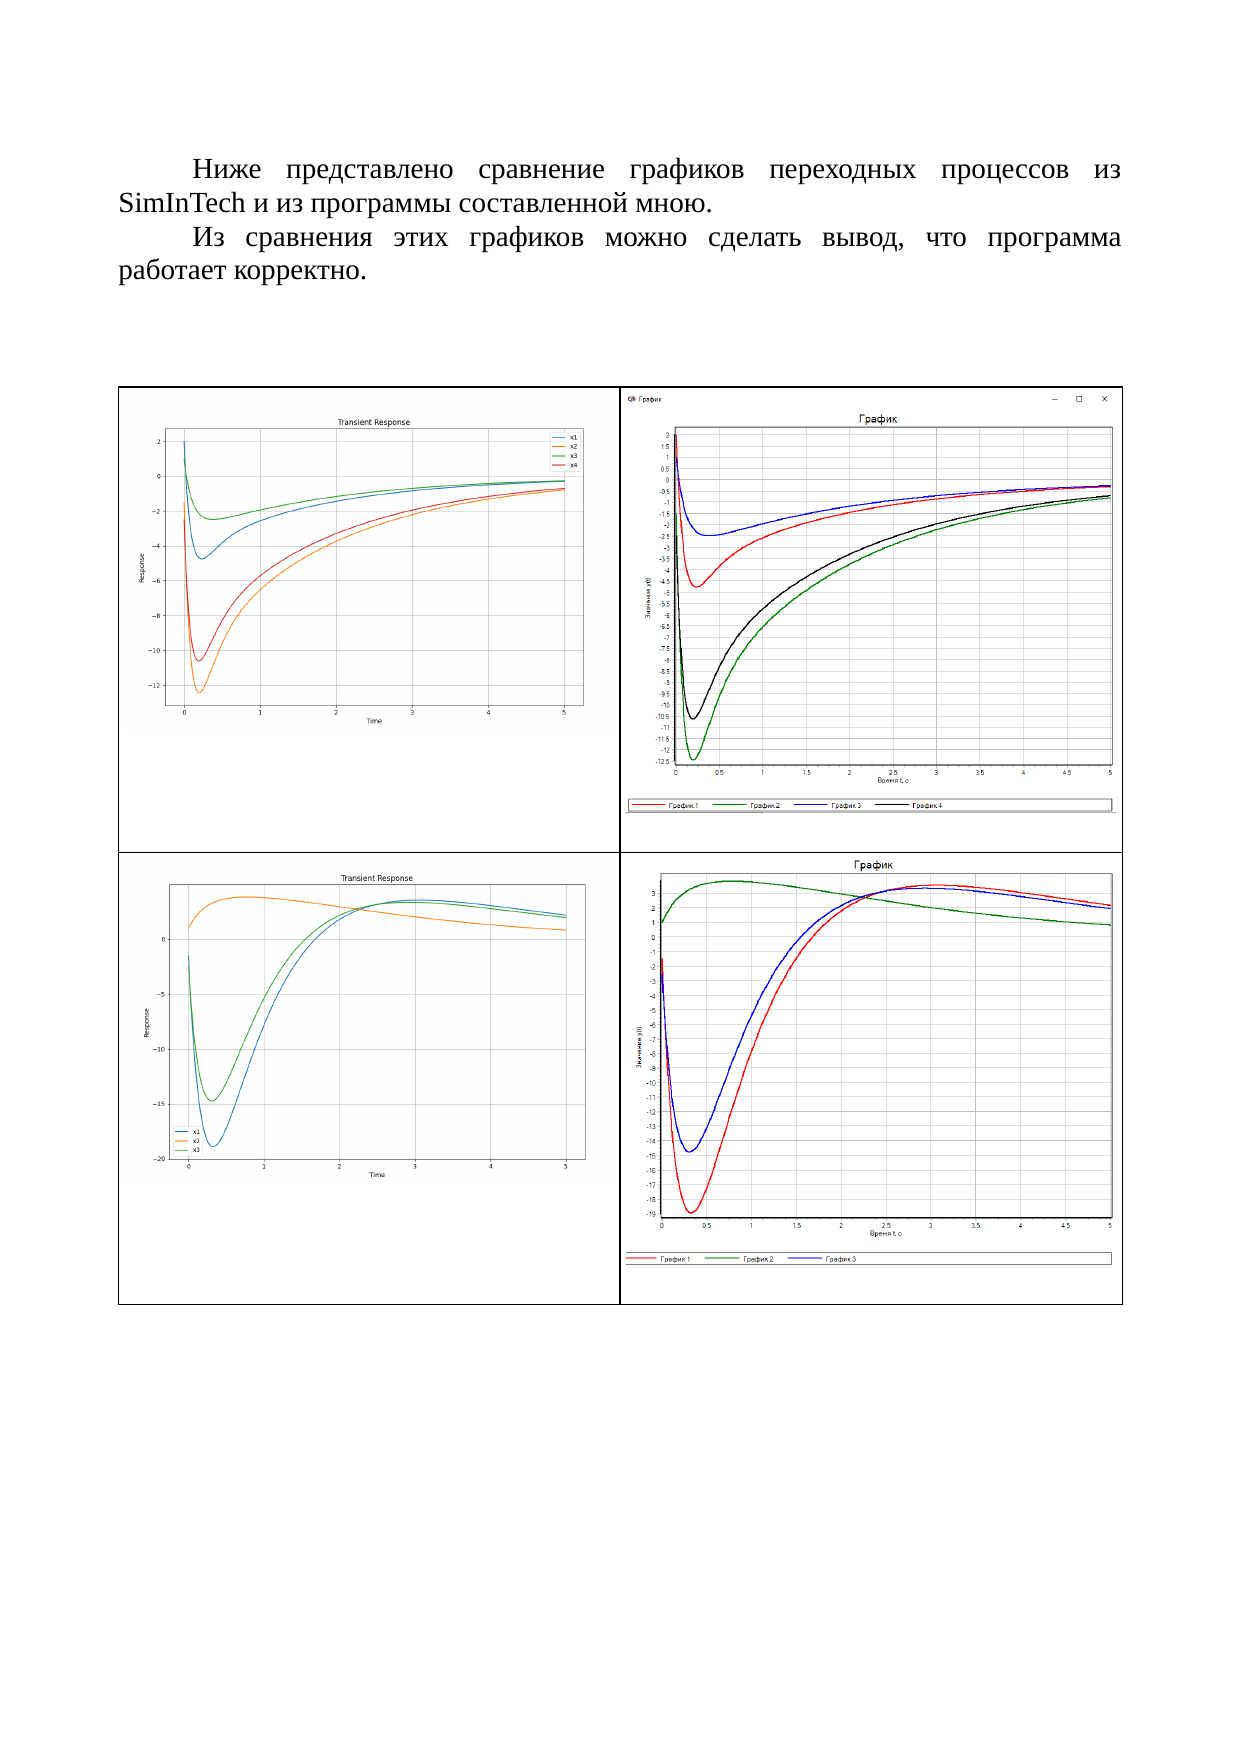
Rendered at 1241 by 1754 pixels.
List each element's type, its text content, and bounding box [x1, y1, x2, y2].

picture [123, 858, 615, 1184]
picture [123, 393, 615, 732]
table_header [119, 388, 619, 852]
picture [625, 393, 1117, 813]
picture [625, 858, 1117, 1265]
text Ниже представлено сравнение графиков переходных процессов из SimInTech и из программы составленной мною. [118, 152, 1122, 219]
table_cell [119, 853, 619, 1304]
text Из сравнения этих графиков можно сделать вывод, что программа работает корректно. [118, 219, 1122, 286]
table_cell [621, 853, 1122, 1304]
table_header [621, 388, 1122, 852]
